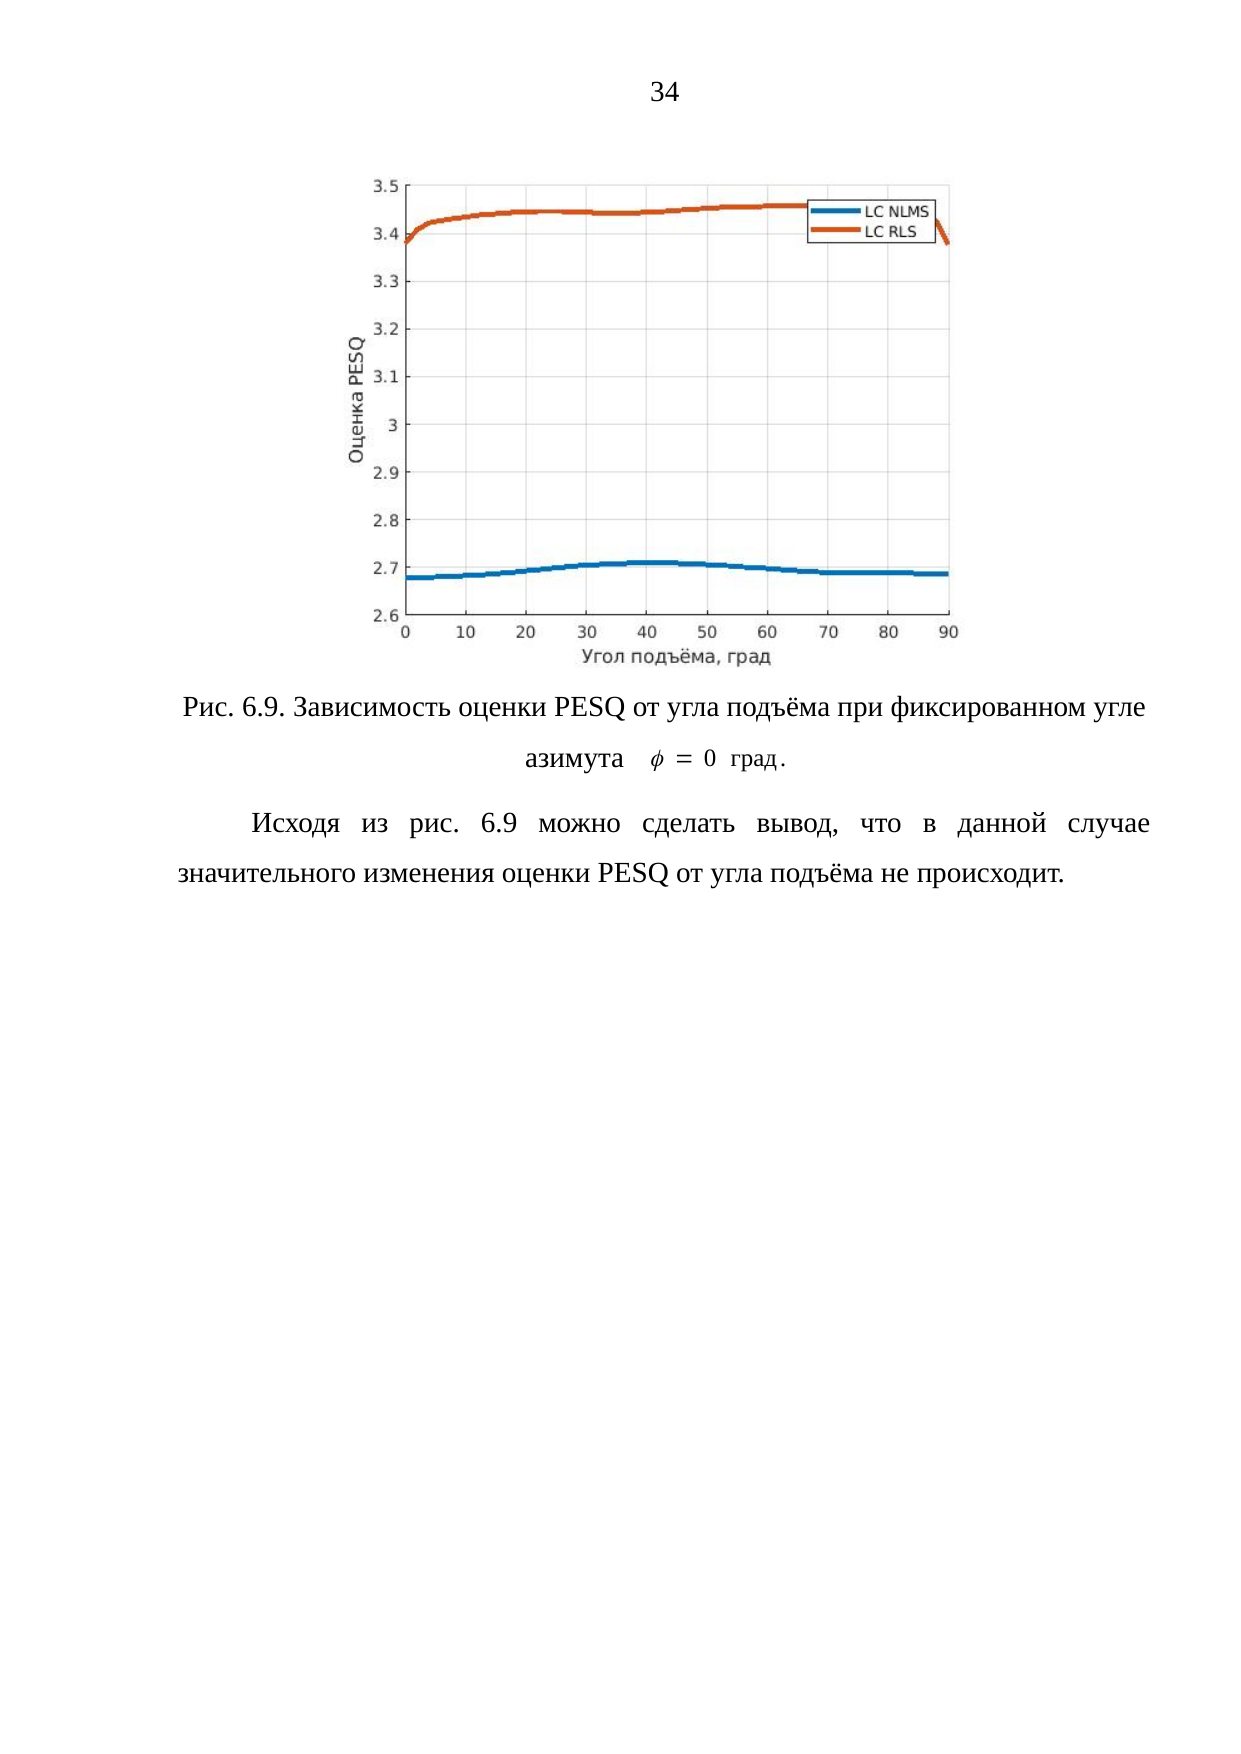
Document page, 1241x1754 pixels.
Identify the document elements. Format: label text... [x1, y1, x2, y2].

text Рис. 6.9. Зависимость оценки PESQ от угла подъёма при фиксированном угле азимута [177, 148, 1152, 773]
text Исходя из рис. 6.9 можно сделать вывод, что в данной случае значительного изменения оценки PESQ от угла подъёма не происходит. [177, 805, 1152, 888]
picture [314, 147, 1015, 673]
